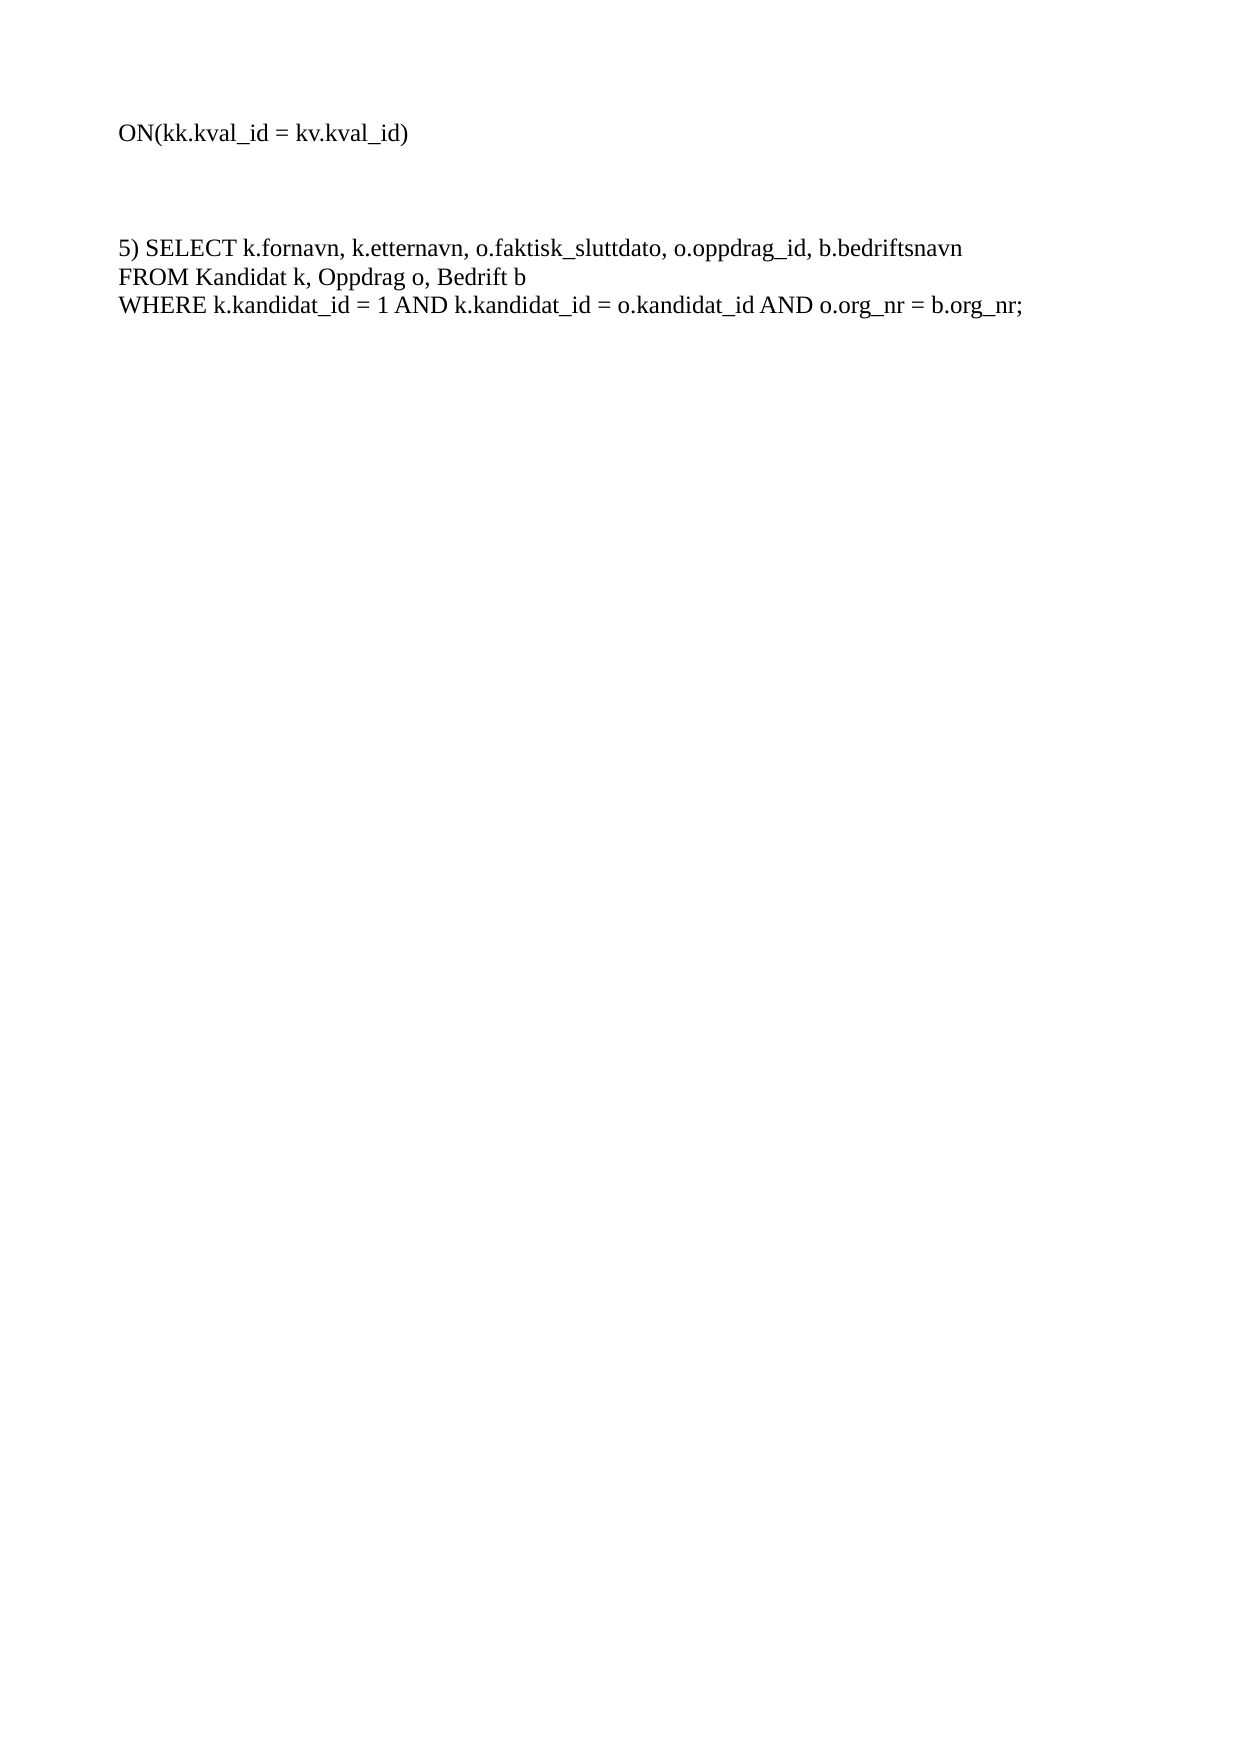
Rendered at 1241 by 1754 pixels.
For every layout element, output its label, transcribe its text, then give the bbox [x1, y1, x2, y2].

text WHERE k.kandidat_id = 1 AND k.kandidat_id = o.kandidat_id AND o.org_nr = b.org_nr; [118, 291, 1122, 319]
text ON(kk.kval_id = kv.kval_id) [118, 118, 1122, 147]
text 5) SELECT k.fornavn, k.etternavn, o.faktisk_sluttdato, o.oppdrag_id, b.bedriftsnavn [118, 233, 1122, 262]
text FROM Kandidat k, Oppdrag o, Bedrift b [118, 262, 1122, 291]
